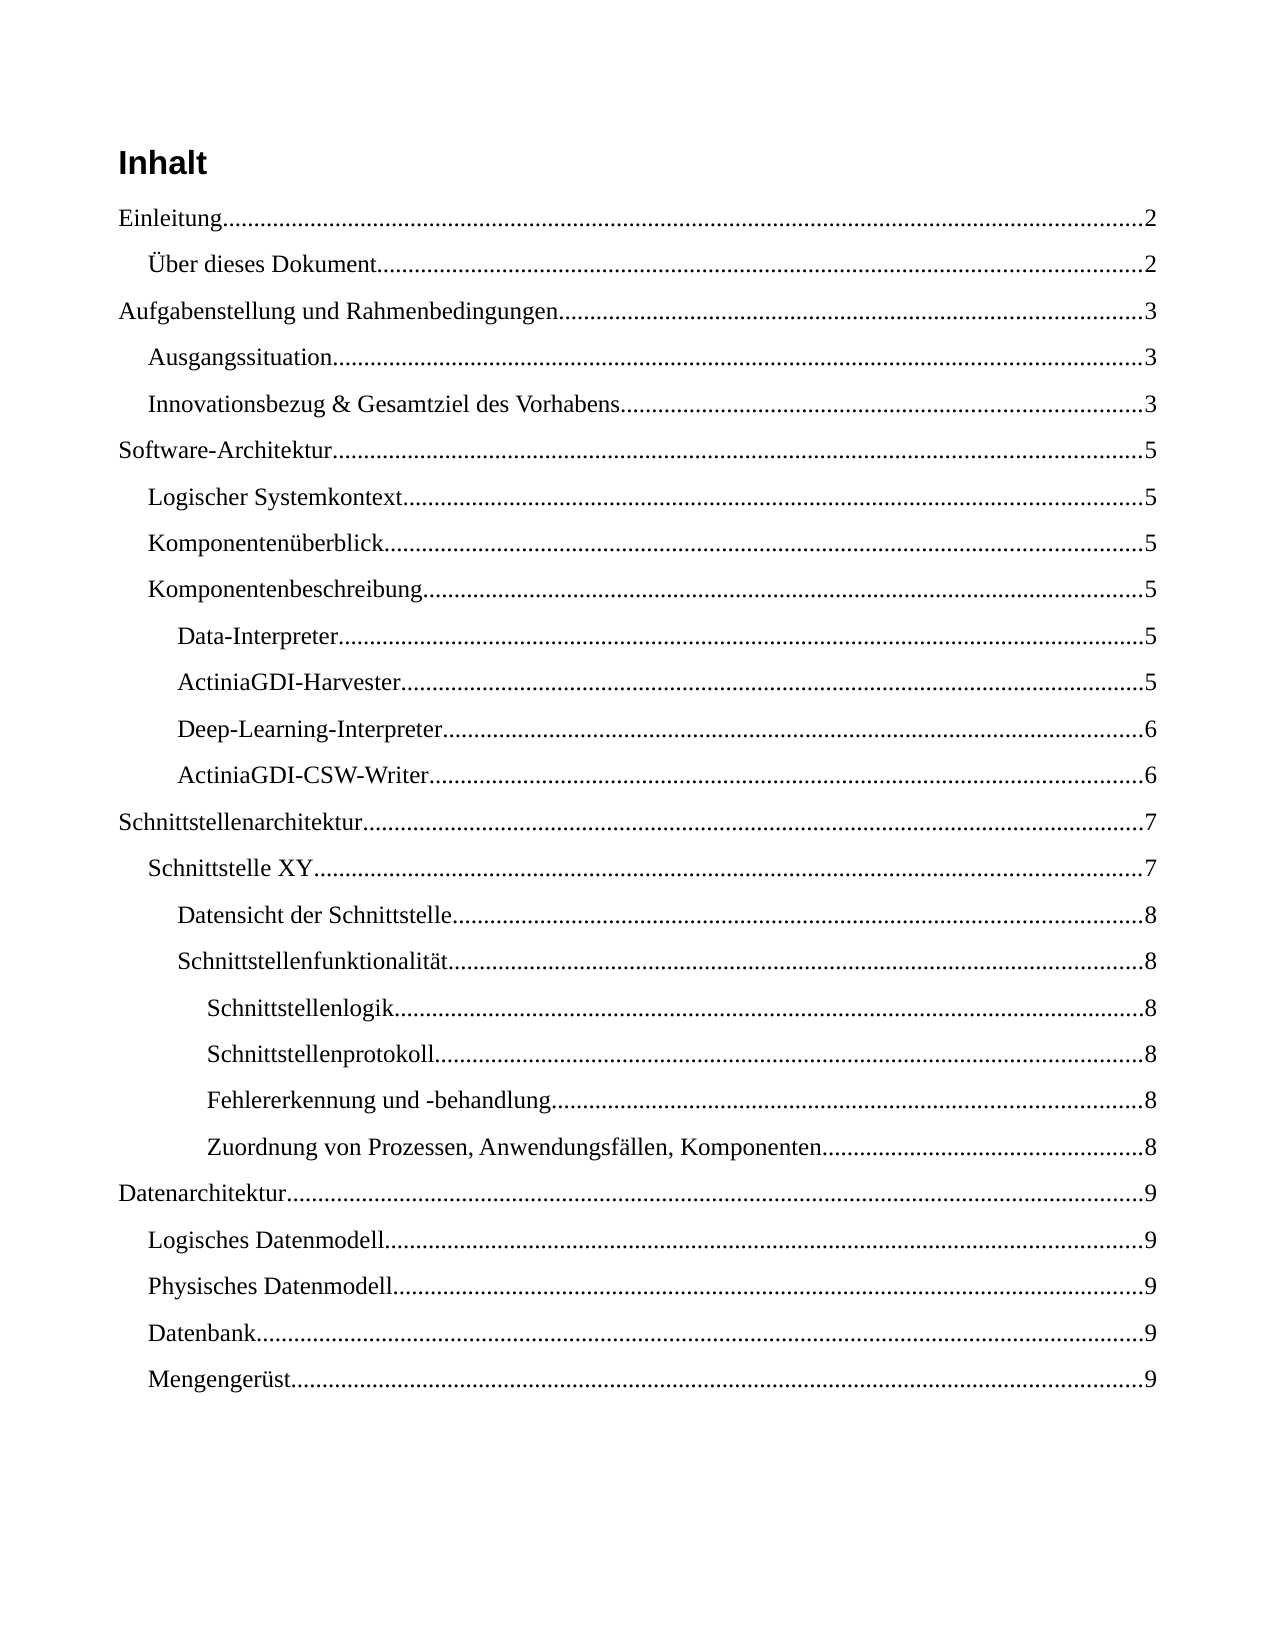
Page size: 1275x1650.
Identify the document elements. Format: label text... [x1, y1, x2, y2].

text Einleitung 2 [118, 203, 1157, 232]
text Software-Architektur 5 [118, 435, 1157, 464]
text Mengengerüst 9 [148, 1364, 1157, 1393]
text Datenbank 9 [148, 1318, 1157, 1347]
text Über dieses Dokument 2 [148, 249, 1157, 278]
text Deep-Learning-Interpreter 6 [177, 714, 1157, 743]
subtitle Inhalt [118, 143, 1157, 182]
text Logisches Datenmodell 9 [148, 1225, 1157, 1254]
text Data-Interpreter 5 [177, 621, 1157, 650]
text Physisches Datenmodell 9 [148, 1271, 1157, 1300]
text Schnittstellenarchitektur 7 [118, 807, 1157, 836]
text Datenarchitektur 9 [118, 1178, 1157, 1207]
text Schnittstellenprotokoll 8 [207, 1039, 1157, 1068]
text Zuordnung von Prozessen, Anwendungsfällen, Komponenten 8 [207, 1132, 1157, 1161]
text ActiniaGDI-Harvester 5 [177, 667, 1157, 696]
text Innovationsbezug & Gesamtziel des Vorhabens 3 [148, 389, 1157, 417]
text Logischer Systemkontext 5 [148, 482, 1157, 510]
text Schnittstellenlogik 8 [207, 993, 1157, 1021]
text Aufgabenstellung und Rahmenbedingungen 3 [118, 296, 1157, 324]
text Komponentenbeschreibung 5 [148, 574, 1157, 603]
text Ausgangssituation 3 [148, 342, 1157, 371]
text Schnittstellenfunktionalität 8 [177, 946, 1157, 975]
text Fehlererkennung und -behandlung 8 [207, 1086, 1157, 1114]
text Datensicht der Schnittstelle 8 [177, 900, 1157, 928]
text ActiniaGDI-CSW-Writer 6 [177, 760, 1157, 789]
text Schnittstelle XY 7 [148, 853, 1157, 882]
text Komponentenüberblick 5 [148, 528, 1157, 557]
